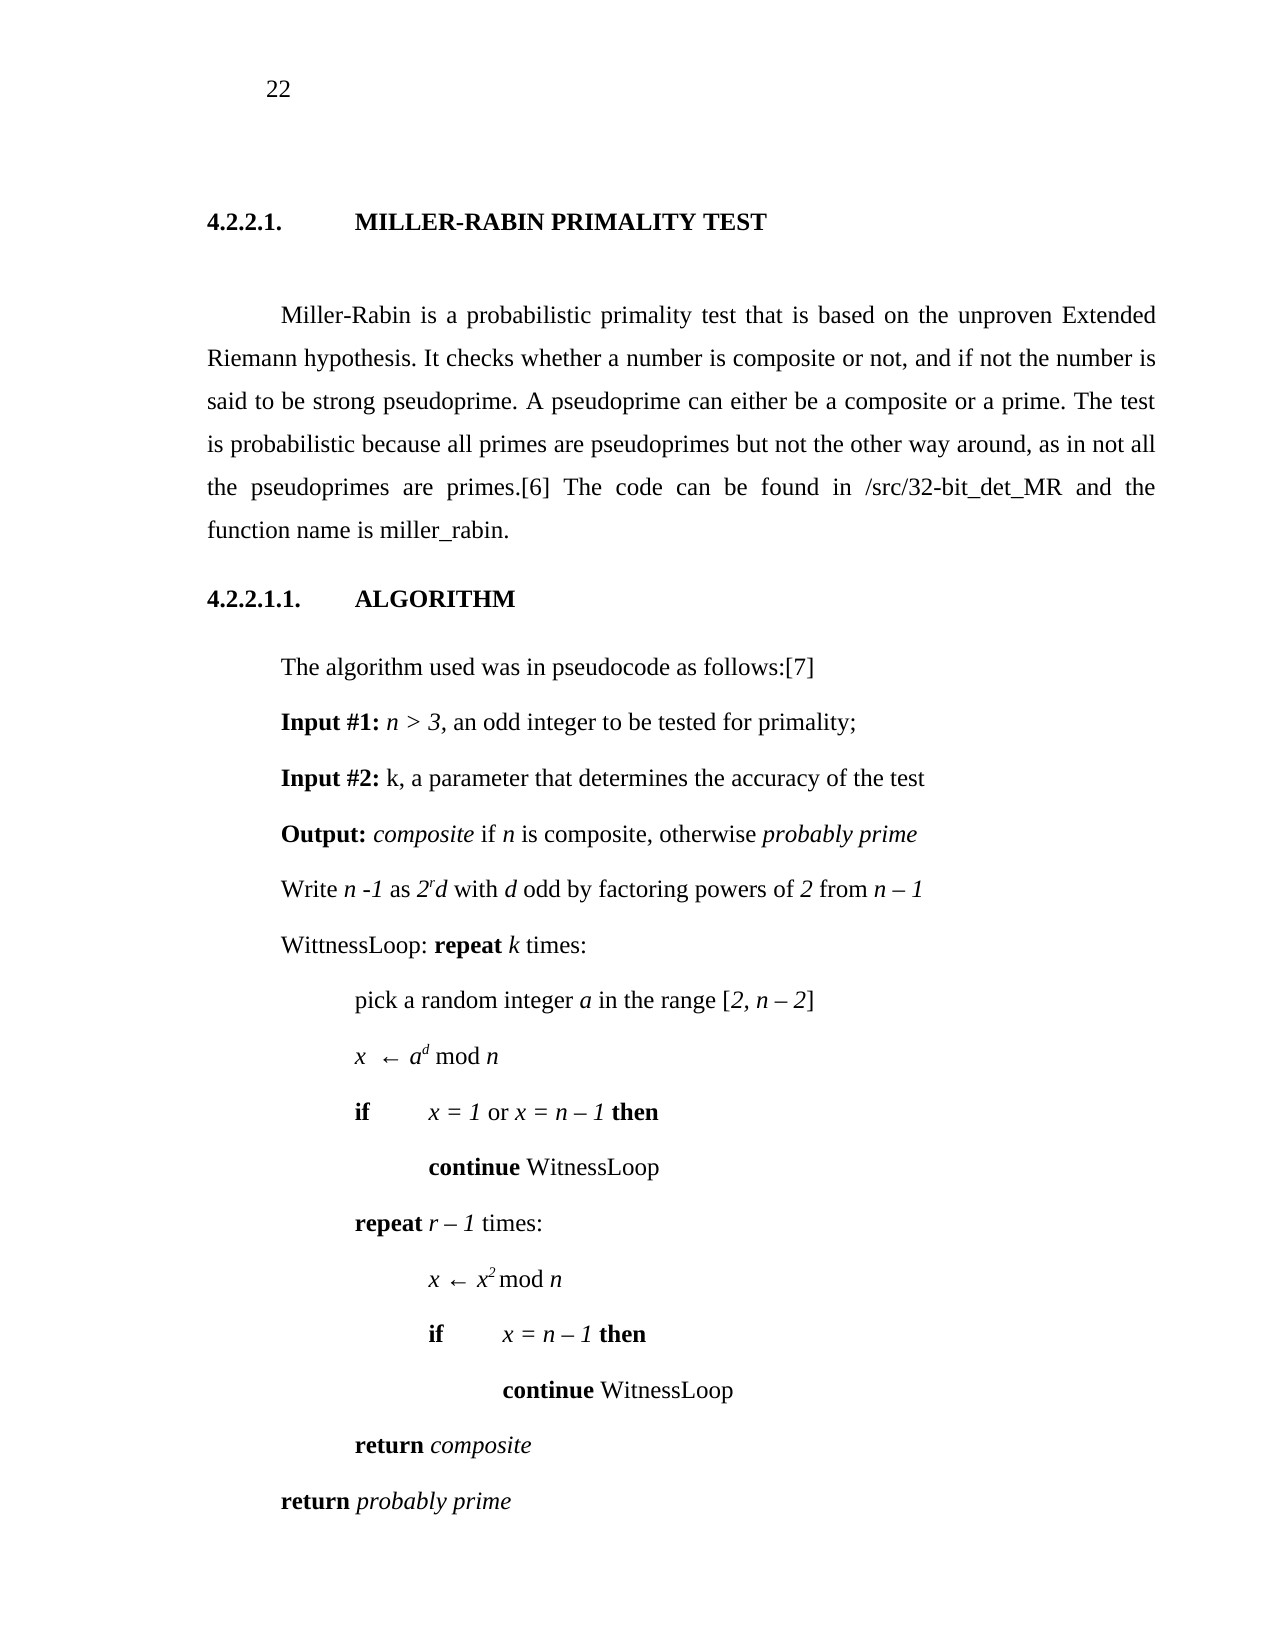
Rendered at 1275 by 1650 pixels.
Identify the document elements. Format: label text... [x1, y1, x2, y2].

text Write n -1 as 2rd with d odd by factoring powers of 2 from n – 1 [207, 874, 1157, 903]
text return composite [207, 1431, 1157, 1459]
text pick a random integer a in the range [2, n – 2] [207, 986, 1157, 1014]
text x ← x2 mod n [207, 1264, 1157, 1292]
text if x = n – 1 then [207, 1319, 1157, 1348]
text WittnessLoop: repeat k times: [207, 930, 1157, 959]
text Output: composite if n is composite, otherwise probably prime [207, 819, 1157, 847]
text return probably prime [207, 1486, 1157, 1515]
text x ← ad mod n [207, 1041, 1157, 1070]
text Input #1: n > 3, an odd integer to be tested for primality; [207, 707, 1157, 736]
text if x = 1 or x = n – 1 then [207, 1097, 1157, 1126]
text Input #2: k, a parameter that determines the accuracy of the test [207, 763, 1157, 792]
text continue WitnessLoop [207, 1375, 1157, 1404]
text continue WitnessLoop [207, 1152, 1157, 1181]
text Miller-Rabin is a probabilistic primality test that is based on the unproven Extended Riemann hypothesis. It checks whether a number is composite or not, and if not the number is said to be strong pseudoprime. A pseudoprime can either be a composite or a prime. The test is probabilistic because all primes are pseudoprimes but not the other way around, as in not all the pseudoprimes are primes.[6] The code can be found in /src/32-bit_det_MR and the function name is miller_rabin. [207, 300, 1157, 544]
text The algorithm used was in pseudocode as follows:[7] [207, 652, 1157, 681]
subtitle MILLER-RABIN PRIMALITY TEST [207, 207, 1157, 236]
text repeat r – 1 times: [207, 1208, 1157, 1237]
subtitle ALGORITHM [207, 584, 1157, 612]
